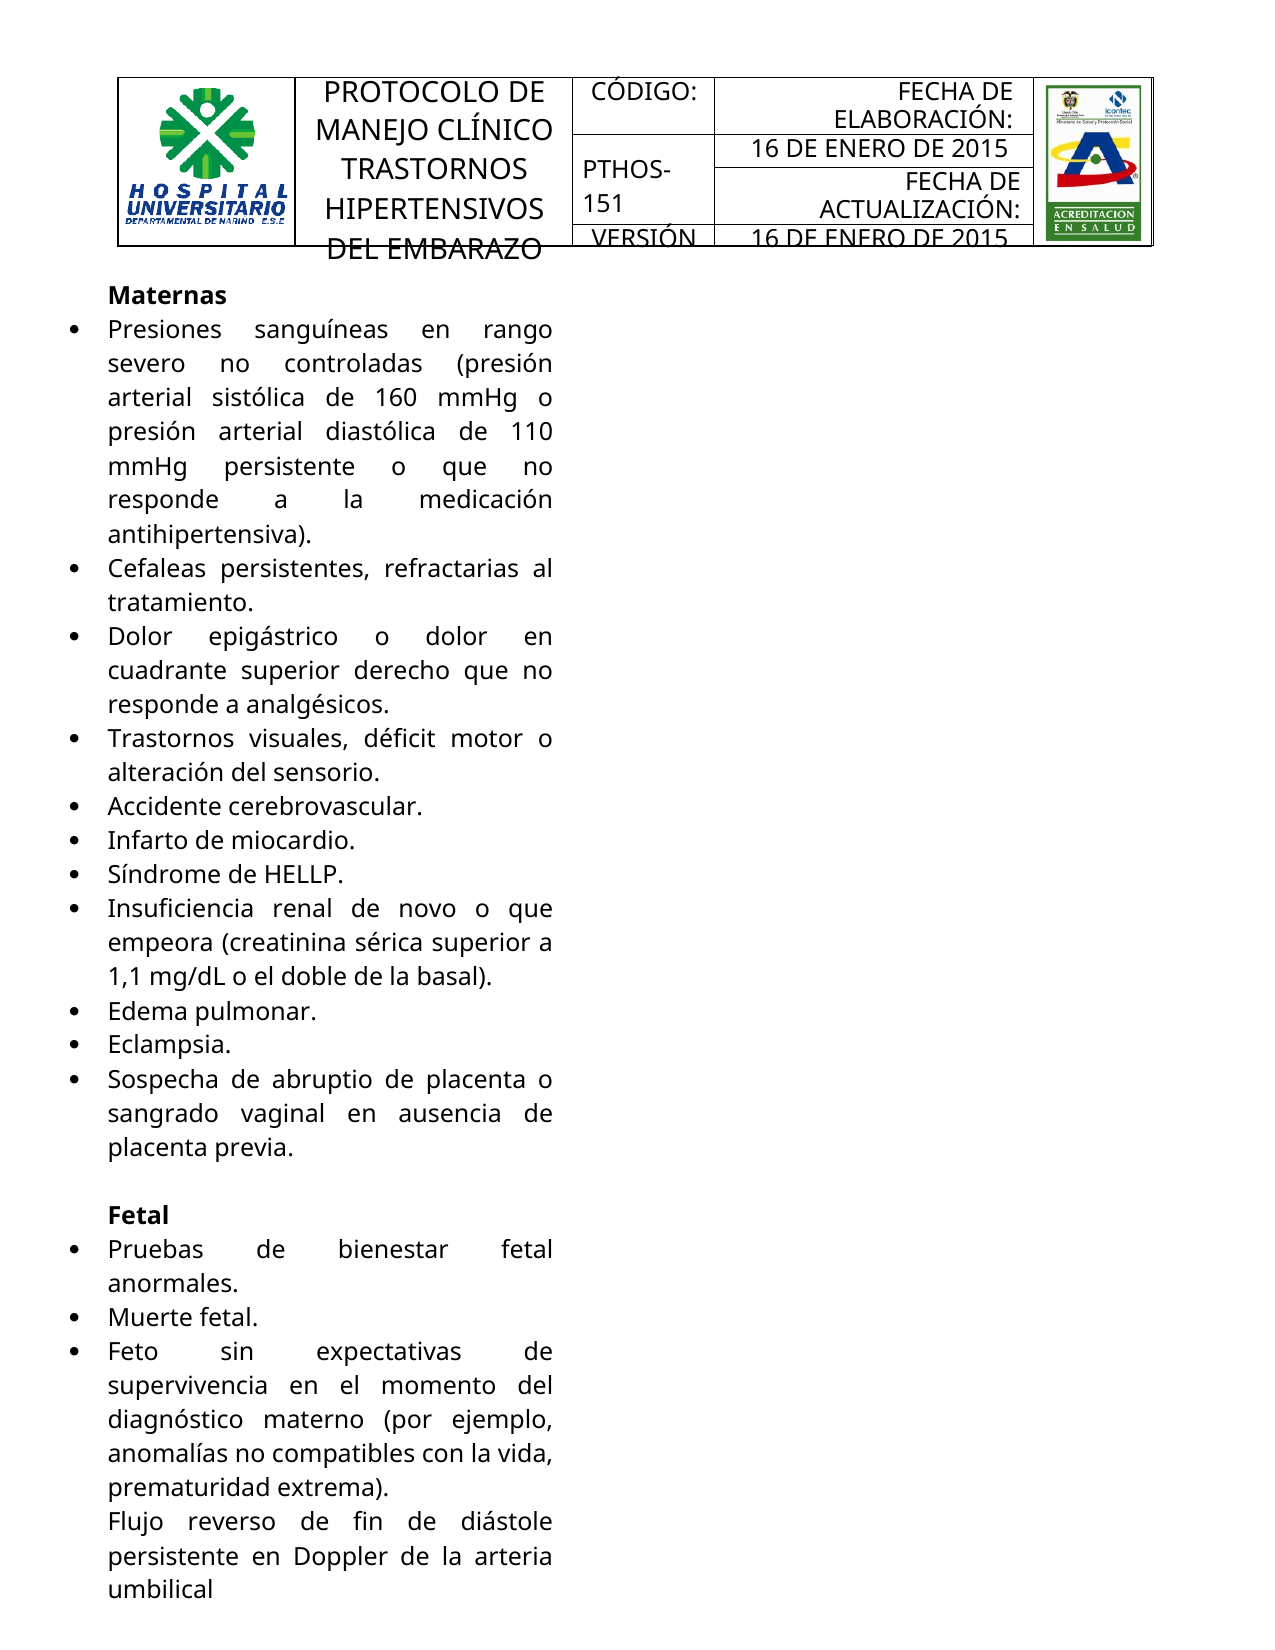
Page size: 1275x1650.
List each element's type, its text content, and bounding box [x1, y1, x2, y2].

list Eclampsia. [70, 1027, 553, 1061]
list Cefaleas persistentes, refractarias al tratamiento. [70, 550, 553, 618]
list Presiones sanguíneas en rango severo no controladas (presión arterial sistólica de 160 mmHg o presión arterial diastólica de 110 mmHg persistente o que no responde a la medicación antihipertensiva). [70, 312, 553, 550]
picture [1045, 85, 1142, 241]
list Edema pulmonar. [70, 993, 553, 1027]
list Accidente cerebrovascular. [70, 789, 553, 823]
list Insuficiencia renal de novo o que empeora (creatinina sérica superior a 1,1 mg/dL o el doble de la basal). [70, 891, 553, 993]
list Sospecha de abruptio de placenta o sangrado vaginal en ausencia de placenta previa. [70, 1061, 553, 1163]
list Infarto de miocardio. [70, 823, 553, 857]
list Dolor epigástrico o dolor en cuadrante superior derecho que no responde a analgésicos. [70, 618, 553, 721]
list Flujo reverso de fin de diástole persistente en Doppler de la arteria umbilical [107, 1504, 553, 1606]
list Pruebas de bienestar fetal anormales. [70, 1232, 553, 1300]
text Fetal [107, 1197, 553, 1232]
list Síndrome de HELLP. [70, 857, 553, 891]
list Feto sin expectativas de supervivencia en el momento del diagnóstico materno (por ejemplo, anomalías no compatibles con la vida, prematuridad extrema). [70, 1334, 553, 1504]
picture [125, 88, 288, 224]
list Trastornos visuales, déficit motor o alteración del sensorio. [70, 721, 553, 789]
text Maternas [107, 278, 553, 312]
list Muerte fetal. [70, 1300, 553, 1334]
